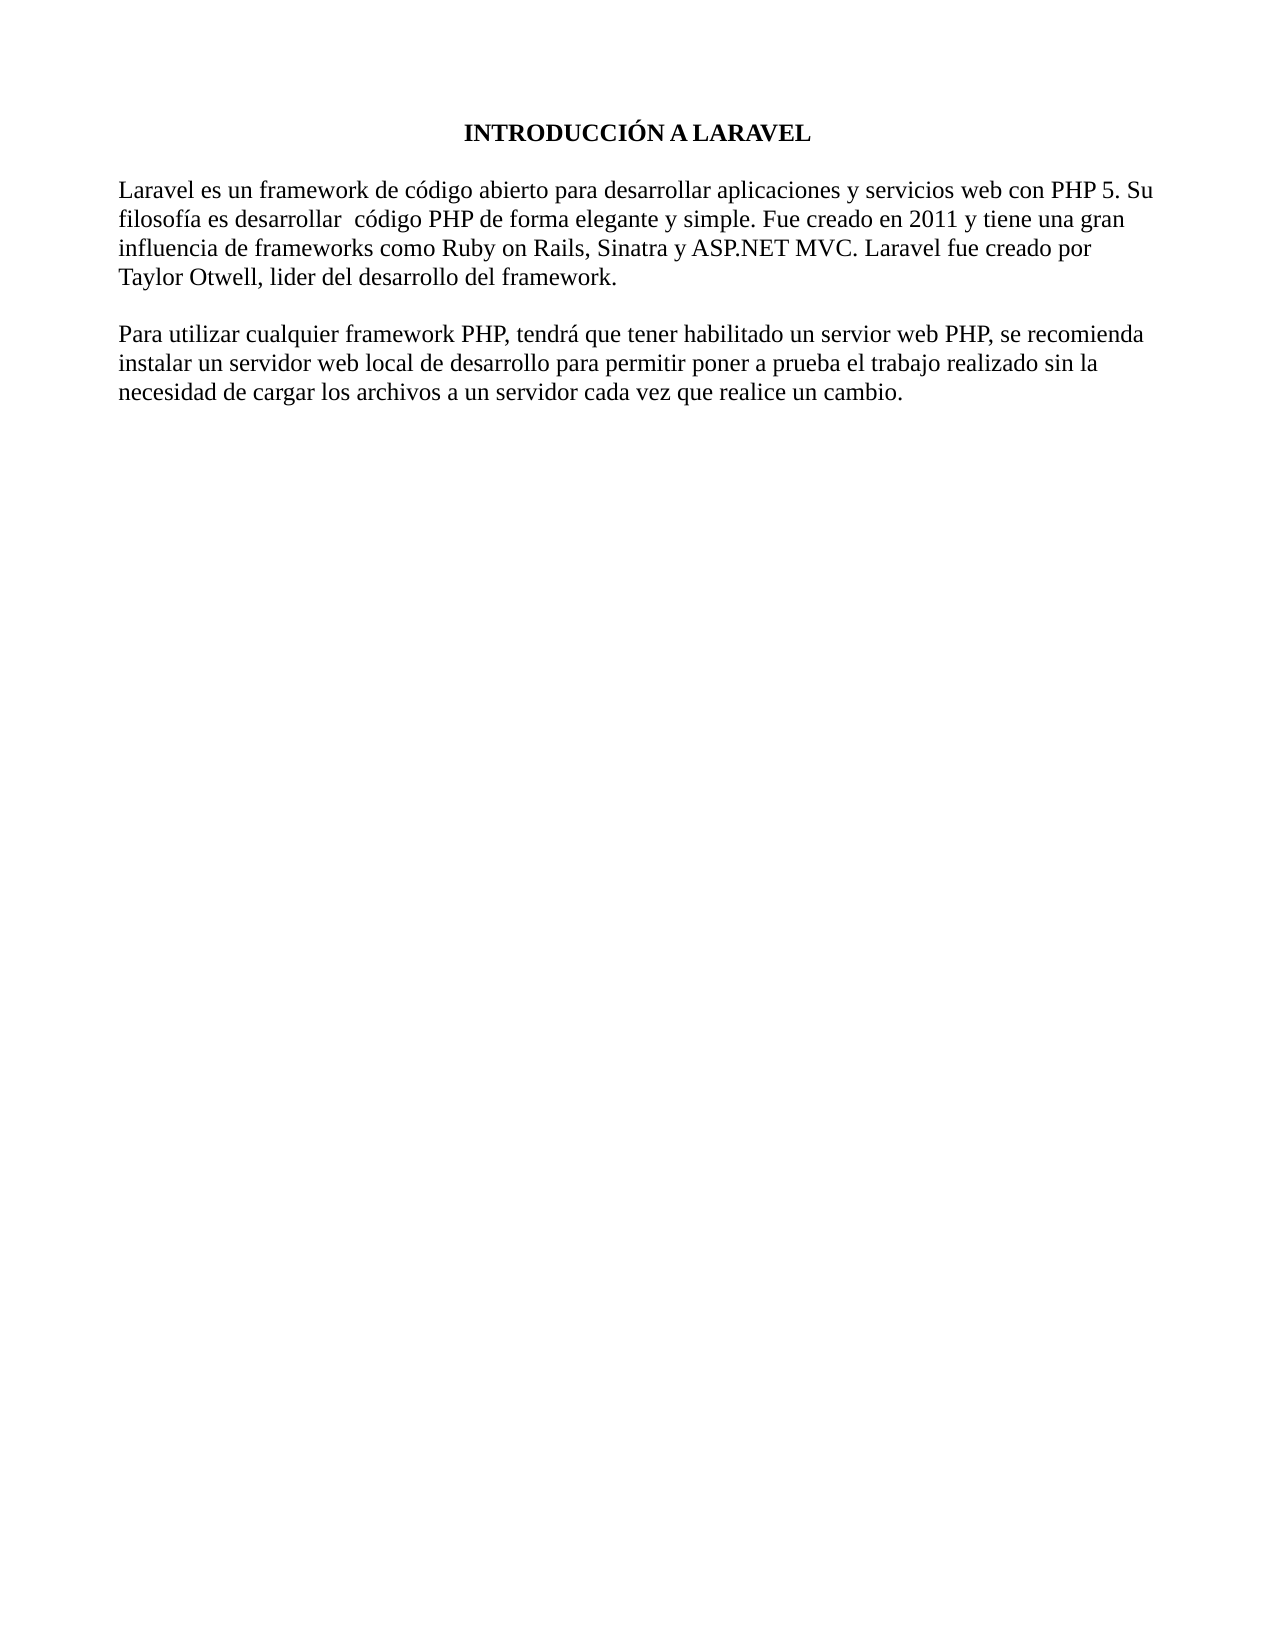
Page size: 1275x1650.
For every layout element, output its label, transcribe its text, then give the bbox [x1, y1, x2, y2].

text Para utilizar cualquier framework PHP, tendrá que tener habilitado un servior web PHP, se recomienda instalar un servidor web local de desarrollo para permitir poner a prueba el trabajo realizado sin la necesidad de cargar los archivos a un servidor cada vez que realice un cambio. [118, 319, 1157, 406]
text Laravel es un framework de código abierto para desarrollar aplicaciones y servicios web con PHP 5. Su filosofía es desarrollar código PHP de forma elegante y simple. Fue creado en 2011 y tiene una gran influencia de frameworks como Ruby on Rails, Sinatra y ASP.NET MVC. Laravel fue creado por Taylor Otwell, lider del desarrollo del framework. [118, 176, 1157, 291]
text INTRODUCCIÓN A LARAVEL [118, 118, 1157, 147]
